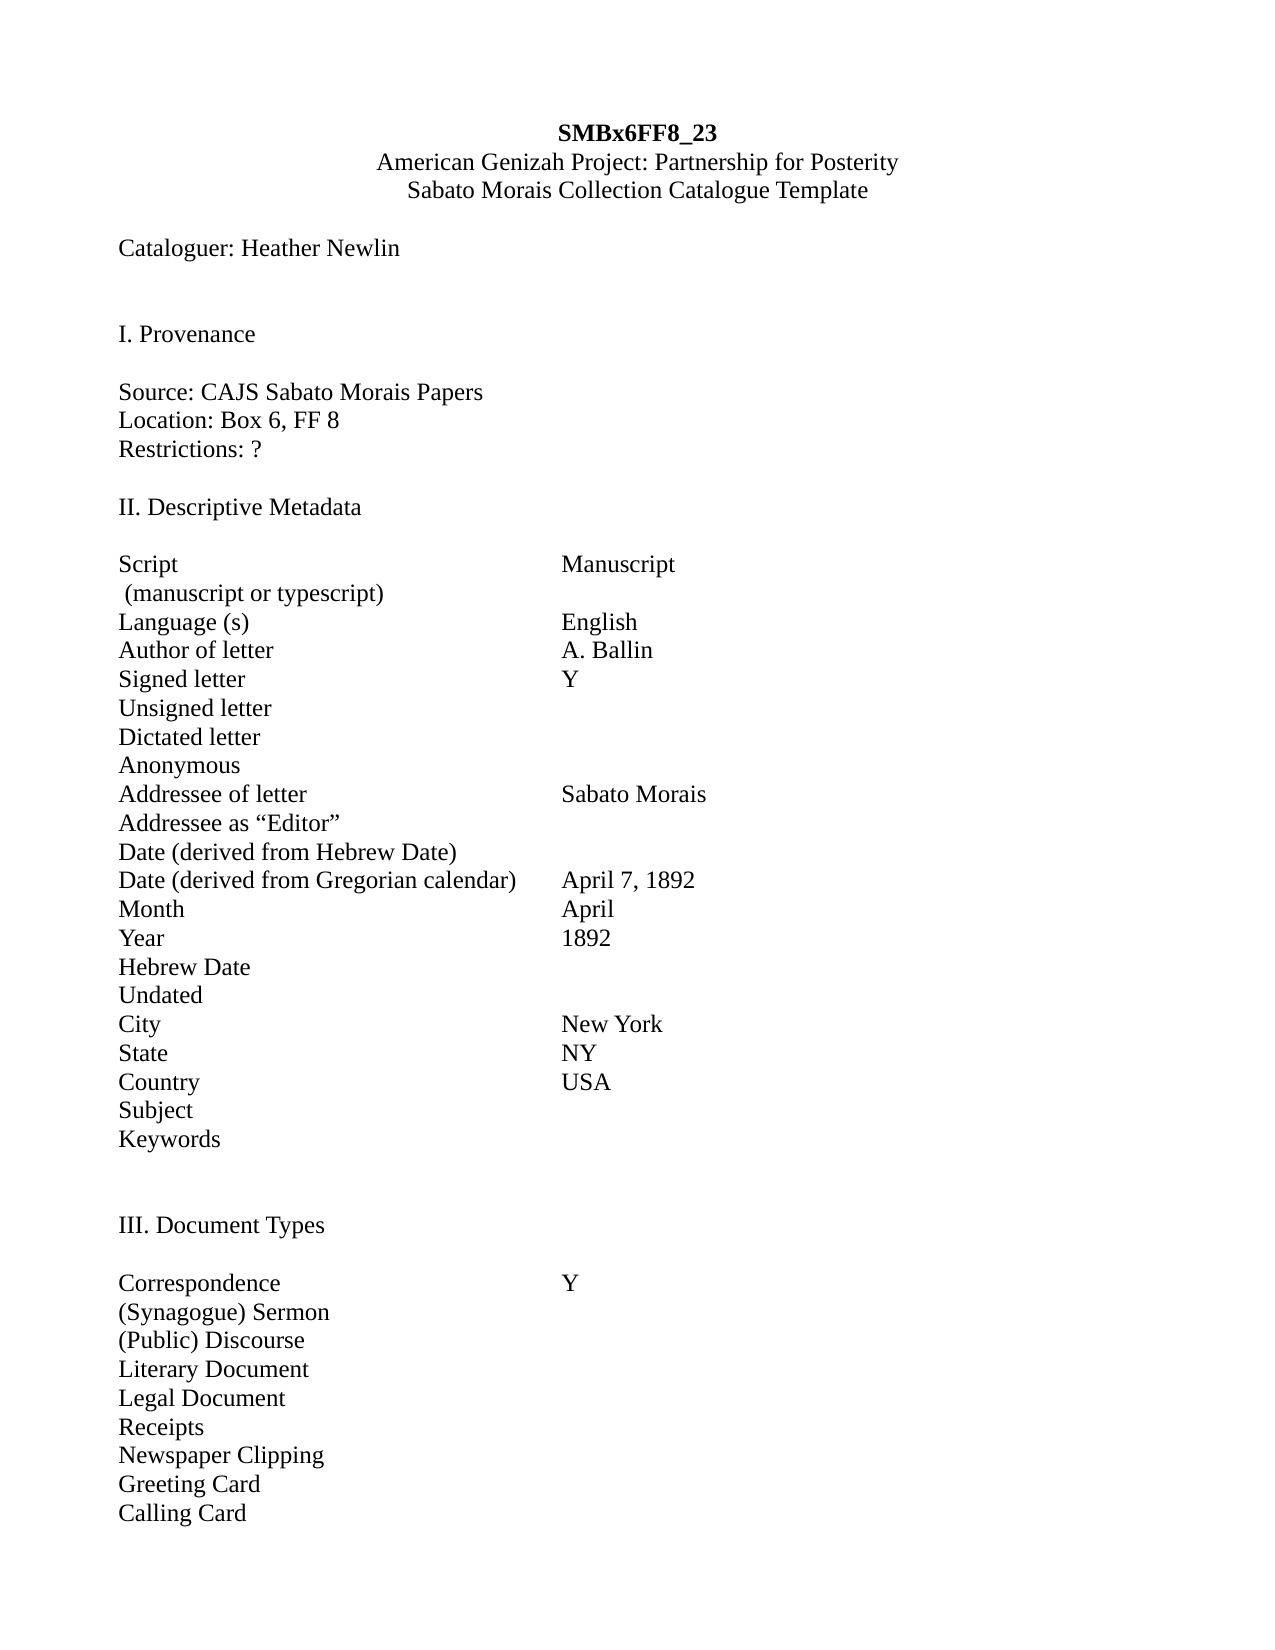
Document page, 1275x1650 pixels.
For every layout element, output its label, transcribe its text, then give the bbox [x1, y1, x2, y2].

text State NY [118, 1038, 1157, 1067]
text Anonymous [118, 751, 1157, 779]
text Legal Document [118, 1383, 1157, 1412]
text Correspondence Y [118, 1268, 1157, 1297]
text Signed letter Y [118, 664, 1157, 693]
text Date (derived from Gregorian calendar) April 7, 1892 [118, 866, 1157, 894]
text Greeting Card [118, 1469, 1157, 1498]
text Cataloguer: Heather Newlin [118, 233, 1157, 262]
text III. Document Types [118, 1211, 1157, 1239]
text Addressee of letter Sabato Morais [118, 779, 1157, 808]
text Addressee as “Editor” [118, 808, 1157, 837]
text Subject [118, 1096, 1157, 1124]
text Keywords [118, 1124, 1157, 1153]
text Month April [118, 894, 1157, 923]
text (Public) Discourse [118, 1326, 1157, 1354]
text Location: Box 6, FF 8 [118, 406, 1157, 434]
text Sabato Morais Collection Catalogue Template [118, 176, 1157, 204]
text Source: CAJS Sabato Morais Papers [118, 377, 1157, 406]
text Hebrew Date [118, 952, 1157, 981]
text Undated [118, 981, 1157, 1009]
text Language (s) English [118, 607, 1157, 636]
text Dictated letter [118, 722, 1157, 751]
text Year 1892 [118, 923, 1157, 952]
text (manuscript or typescript) [118, 578, 1157, 607]
text Receipts [118, 1412, 1157, 1441]
text Unsigned letter [118, 693, 1157, 722]
text American Genizah Project: Partnership for Posterity [118, 147, 1157, 176]
text II. Descriptive Metadata [118, 492, 1157, 521]
text Date (derived from Hebrew Date) [118, 837, 1157, 866]
text Author of letter A. Ballin [118, 636, 1157, 664]
text (Synagogue) Sermon [118, 1297, 1157, 1326]
text Restrictions: ? [118, 434, 1157, 463]
text Literary Document [118, 1354, 1157, 1383]
text City New York [118, 1009, 1157, 1038]
text Calling Card [118, 1498, 1157, 1527]
text I. Provenance [118, 319, 1157, 348]
text Newspaper Clipping [118, 1441, 1157, 1469]
text Script Manuscript [118, 549, 1157, 578]
text SMBx6FF8_23 [118, 118, 1157, 147]
text Country USA [118, 1067, 1157, 1096]
